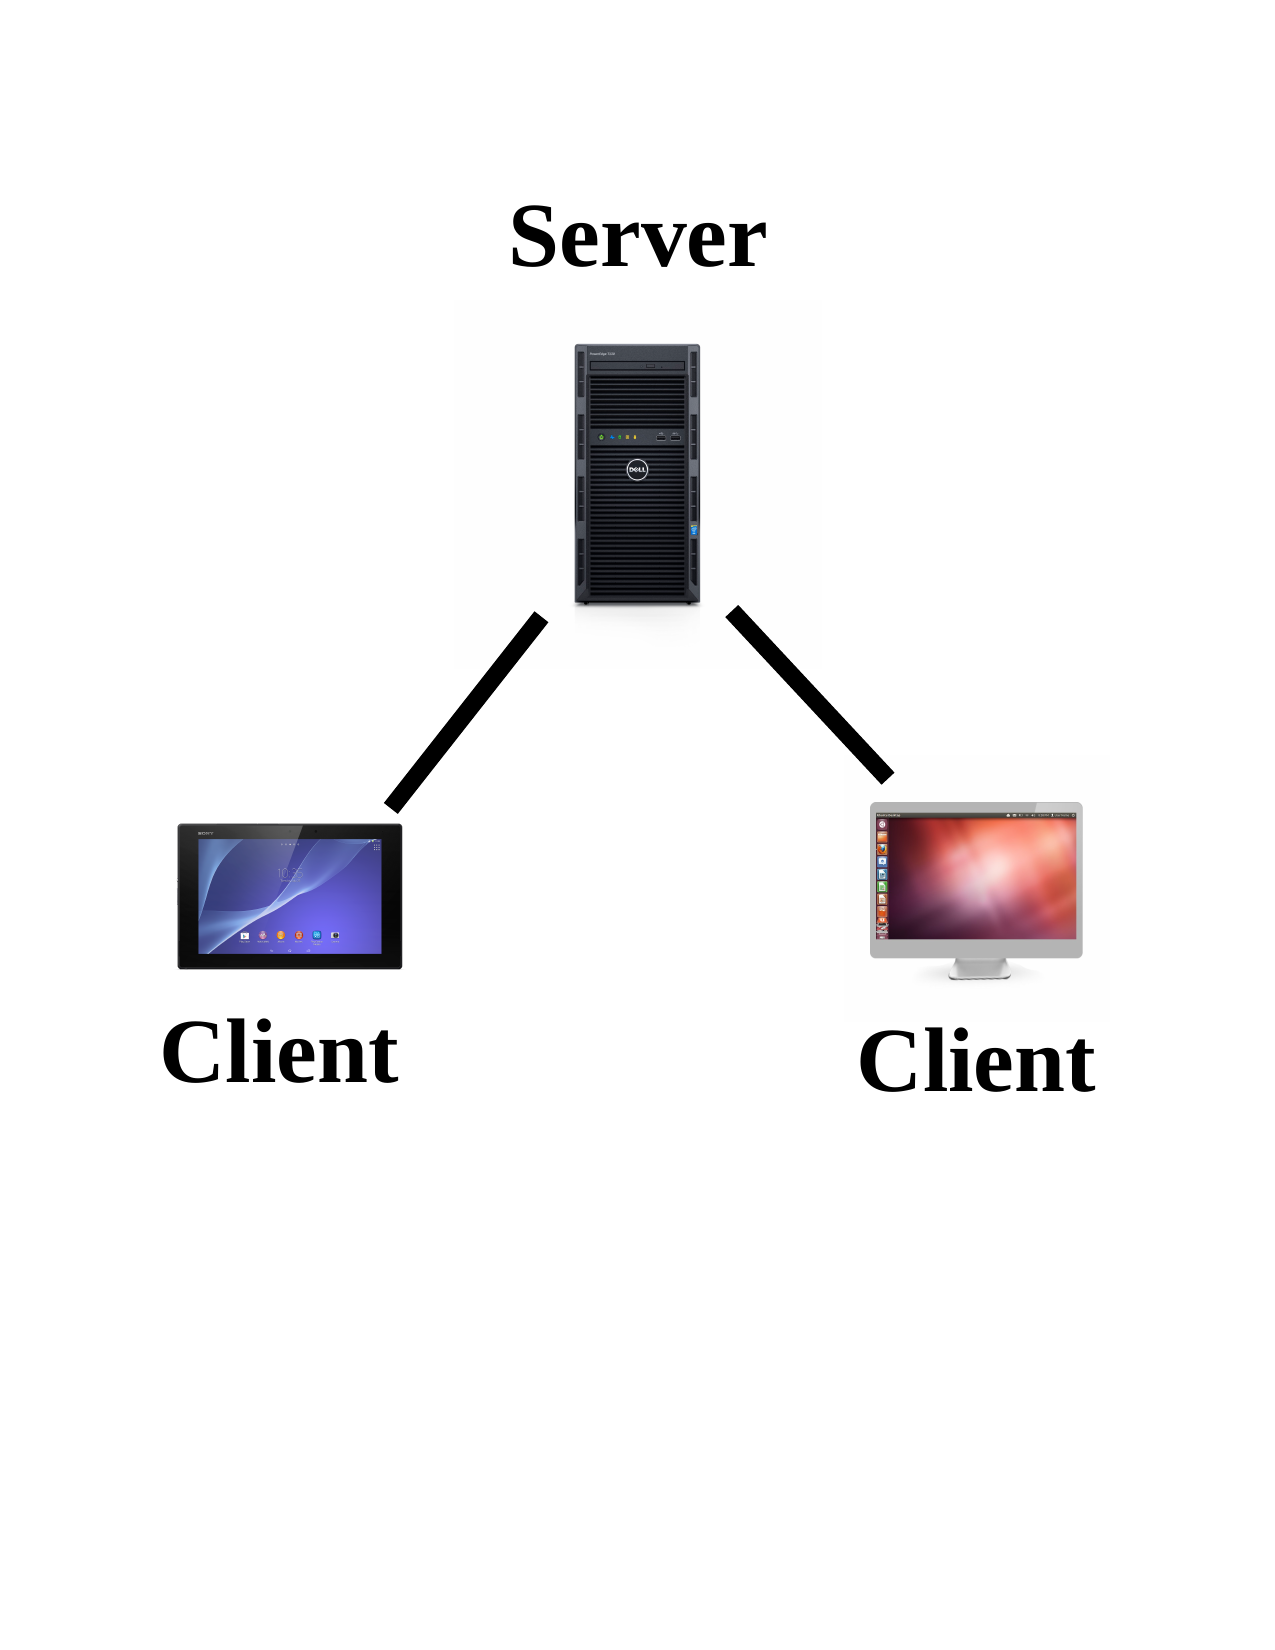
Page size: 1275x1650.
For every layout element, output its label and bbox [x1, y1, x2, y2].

picture [843, 755, 1110, 1022]
picture [138, 716, 441, 1020]
picture [453, 300, 822, 669]
